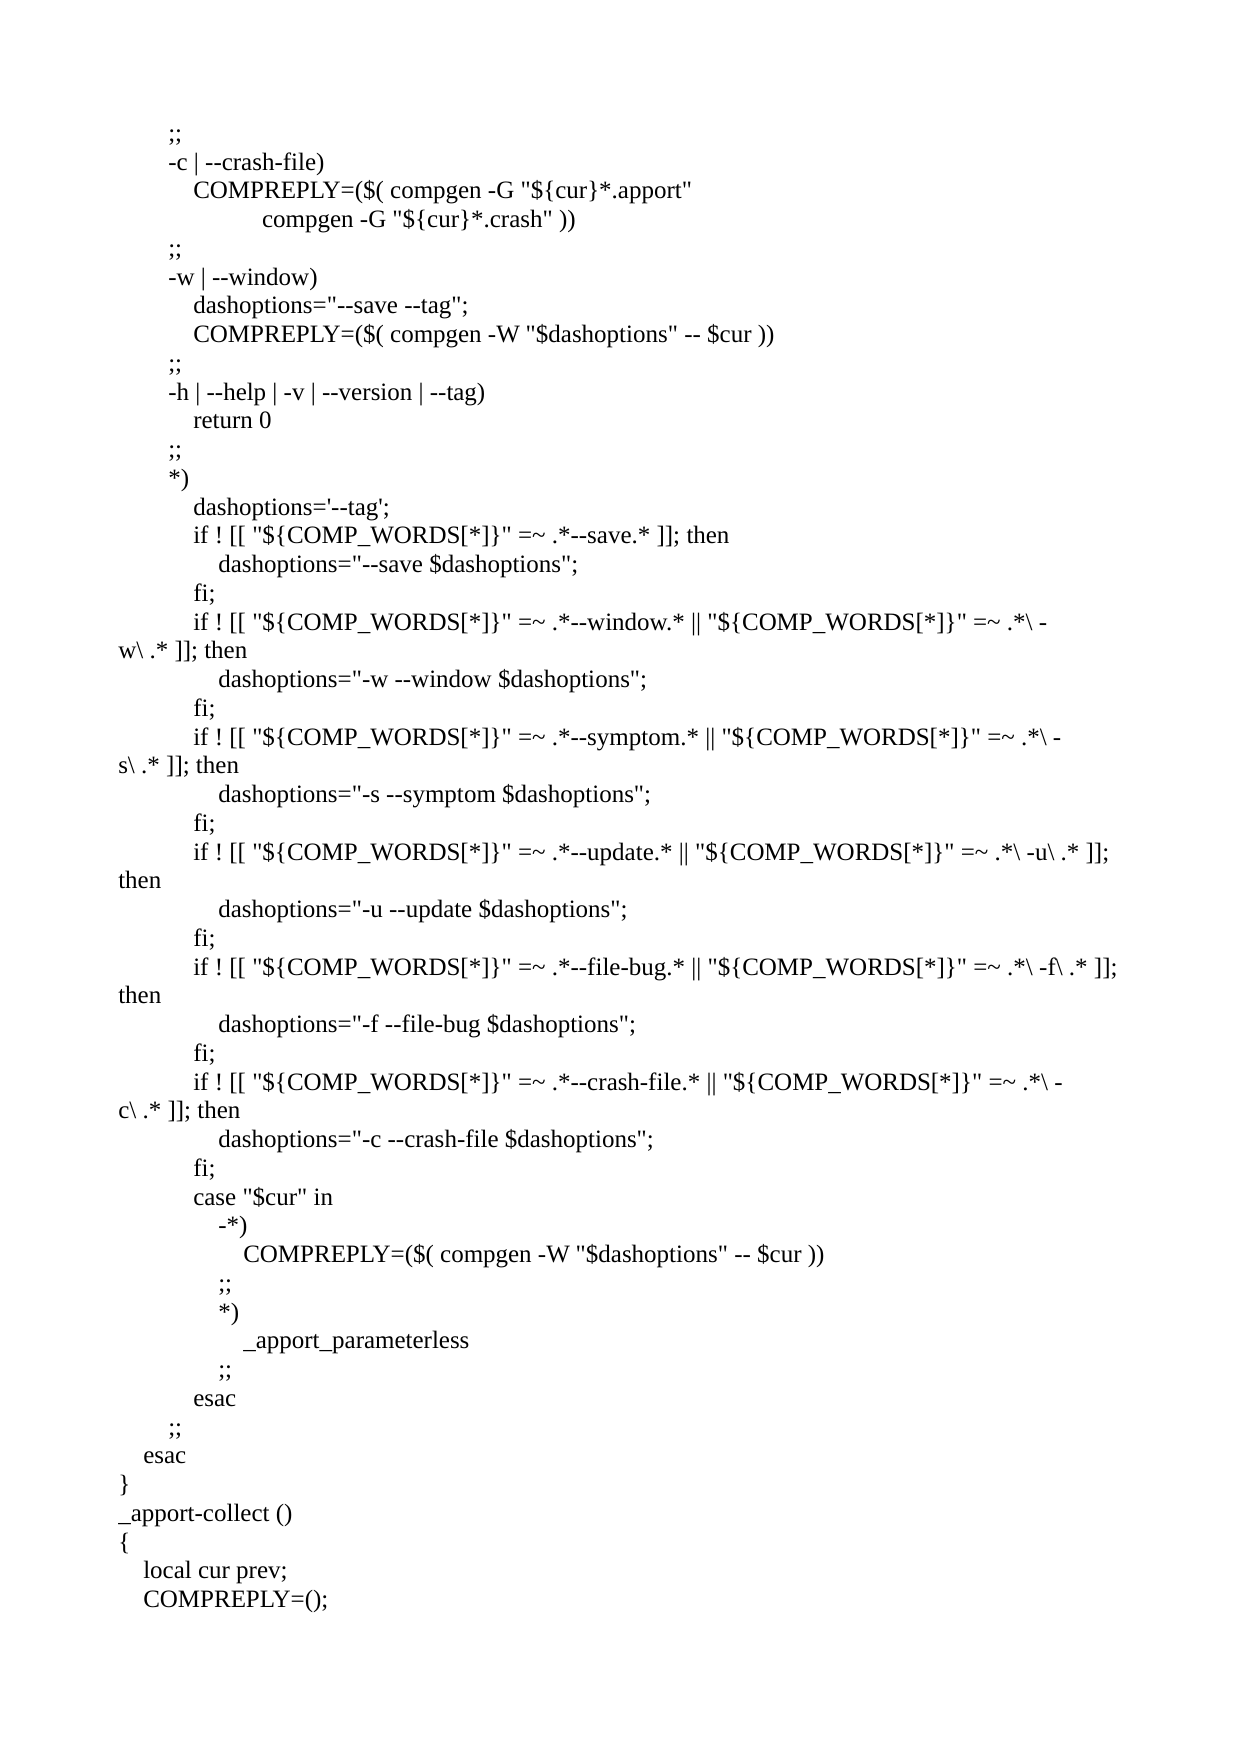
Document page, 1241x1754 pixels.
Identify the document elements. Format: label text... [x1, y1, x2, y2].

text -w | --window) [118, 262, 1122, 291]
text ;; [118, 1354, 1122, 1383]
text _apport-collect () [118, 1498, 1122, 1527]
text ;; [118, 233, 1122, 262]
text -c | --crash-file) [118, 147, 1122, 176]
text local cur prev; [118, 1556, 1122, 1584]
text -*) [118, 1211, 1122, 1239]
text ;; [118, 118, 1122, 147]
text ;; [118, 1268, 1122, 1297]
text ;; [118, 434, 1122, 463]
text -h | --help | -v | --version | --tag) [118, 377, 1122, 406]
text if ! [[ "${COMP_WORDS[*]}" =~ .*--window.* || "${COMP_WORDS[*]}" =~ .*\ -w\ .* ]]; then [118, 607, 1122, 664]
text ;; [118, 1412, 1122, 1441]
text { [118, 1527, 1122, 1556]
text if ! [[ "${COMP_WORDS[*]}" =~ .*--crash-file.* || "${COMP_WORDS[*]}" =~ .*\ -c\ .* ]]; then [118, 1067, 1122, 1124]
text if ! [[ "${COMP_WORDS[*]}" =~ .*--save.* ]]; then [118, 521, 1122, 549]
text return 0 [118, 406, 1122, 434]
text COMPREPLY=(); [118, 1584, 1122, 1613]
text COMPREPLY=($( compgen -W "$dashoptions" -- $cur )) [118, 319, 1122, 348]
text case "$cur" in [118, 1182, 1122, 1211]
text dashoptions="-u --update $dashoptions"; [118, 894, 1122, 923]
text fi; [118, 1153, 1122, 1182]
text dashoptions="-f --file-bug $dashoptions"; [118, 1009, 1122, 1038]
text esac [118, 1441, 1122, 1469]
text if ! [[ "${COMP_WORDS[*]}" =~ .*--symptom.* || "${COMP_WORDS[*]}" =~ .*\ -s\ .* ]]; then [118, 722, 1122, 779]
text fi; [118, 578, 1122, 607]
text ;; [118, 348, 1122, 377]
text if ! [[ "${COMP_WORDS[*]}" =~ .*--file-bug.* || "${COMP_WORDS[*]}" =~ .*\ -f\ .* ]]; then [118, 952, 1122, 1009]
text esac [118, 1383, 1122, 1412]
text *) [118, 463, 1122, 492]
text dashoptions="-s --symptom $dashoptions"; [118, 779, 1122, 808]
text _apport_parameterless [118, 1326, 1122, 1354]
text if ! [[ "${COMP_WORDS[*]}" =~ .*--update.* || "${COMP_WORDS[*]}" =~ .*\ -u\ .* ]]; then [118, 837, 1122, 894]
text fi; [118, 693, 1122, 722]
text dashoptions='--tag'; [118, 492, 1122, 521]
text *) [118, 1297, 1122, 1326]
text dashoptions="--save $dashoptions"; [118, 549, 1122, 578]
text COMPREPLY=($( compgen -G "${cur}*.apport" [118, 176, 1122, 204]
text } [118, 1469, 1122, 1498]
text fi; [118, 1038, 1122, 1067]
text compgen -G "${cur}*.crash" )) [118, 204, 1122, 233]
text dashoptions="-c --crash-file $dashoptions"; [118, 1124, 1122, 1153]
text dashoptions="--save --tag"; [118, 291, 1122, 319]
text fi; [118, 923, 1122, 952]
text dashoptions="-w --window $dashoptions"; [118, 664, 1122, 693]
text fi; [118, 808, 1122, 837]
text COMPREPLY=($( compgen -W "$dashoptions" -- $cur )) [118, 1239, 1122, 1268]
